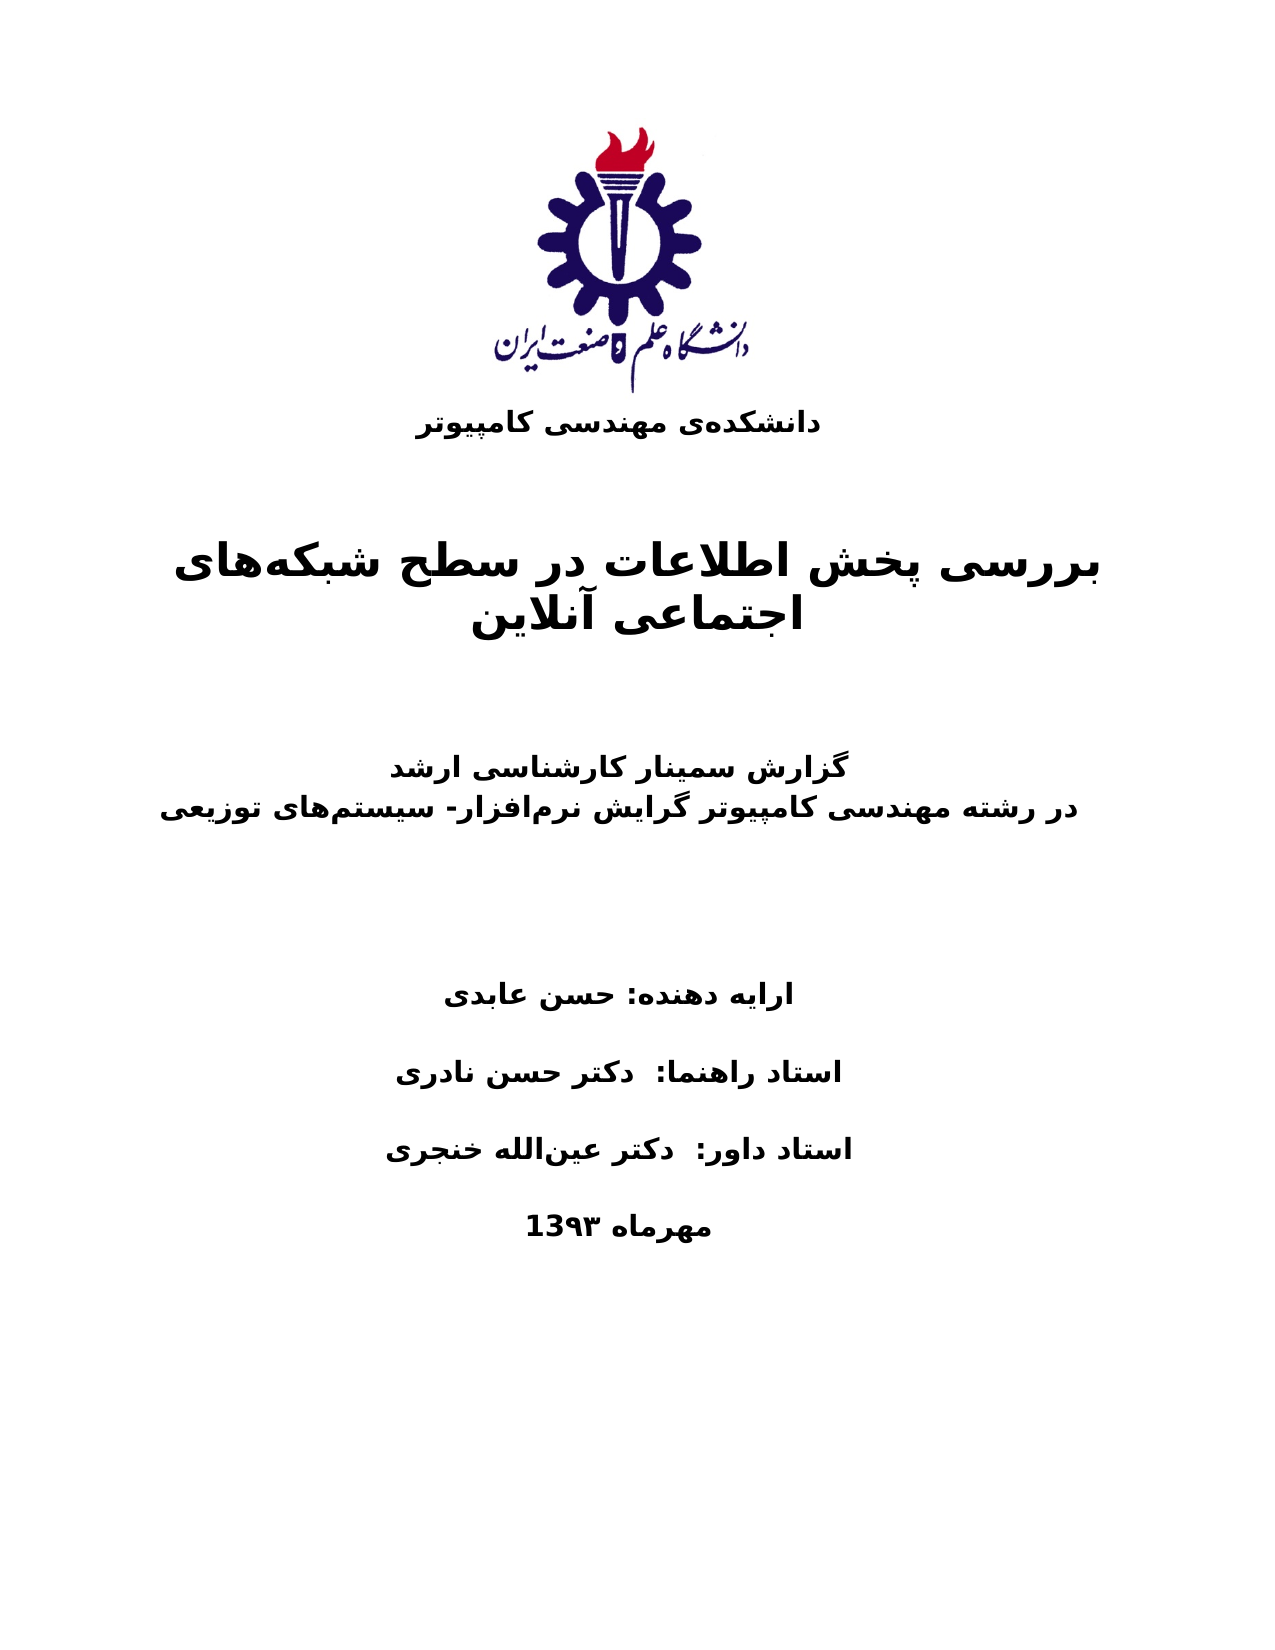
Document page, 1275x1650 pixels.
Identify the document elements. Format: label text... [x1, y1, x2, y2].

text استاد راهنما: دكتر حسن نادری [118, 1055, 1157, 1089]
text دانشكده‌‌ی مهندسی کامپیوتر [118, 405, 1157, 439]
picture [481, 118, 757, 400]
text ارایه دهنده: حسن عابدی [118, 978, 1157, 1012]
text در رشته مهندسی کامپیوتر گرایش نرم‌افزار- سیستم‌های توزیعی [118, 791, 1157, 824]
text مهرماه 13۹۳ [118, 1209, 1157, 1243]
text بررسی پخش اطلاعات در سطح شبکه‌های اجتماعی آنلاین [118, 533, 1157, 640]
text استاد داور: دكتر عین‌الله خنجری [118, 1132, 1157, 1166]
text گزارش سمینار کارشناسی ارشد [118, 750, 1157, 784]
